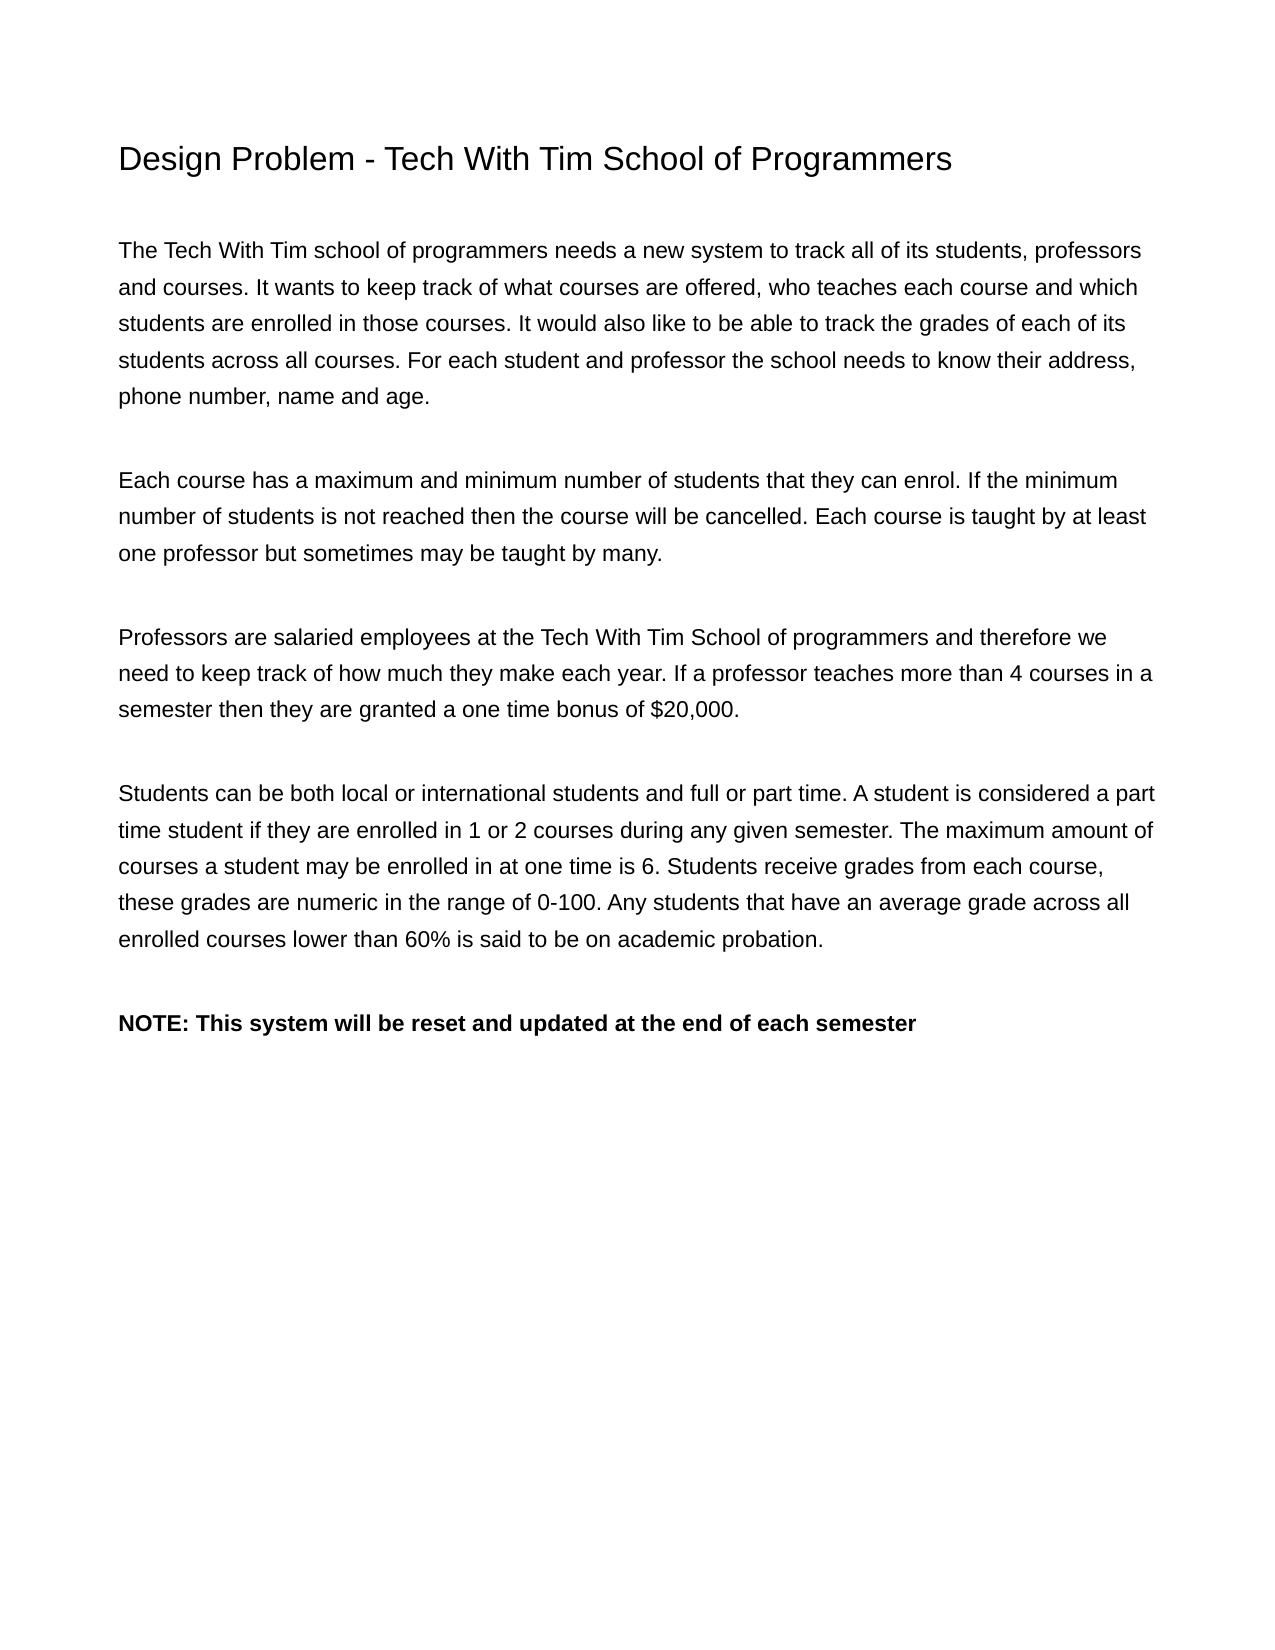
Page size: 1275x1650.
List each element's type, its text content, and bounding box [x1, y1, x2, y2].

text Students can be both local or international students and full or part time. A student is considered a part time student if they are enrolled in 1 or 2 courses during any given semester. The maximum amount of courses a student may be enrolled in at one time is 6. Students receive grades from each course, these grades are numeric in the range of 0-100. Any students that have an average grade across all enrolled courses lower than 60% is said to be on academic probation. [118, 780, 1157, 952]
text Professors are salaried employees at the Tech With Tim School of programmers and therefore we need to keep track of how much they make each year. If a professor teaches more than 4 courses in a semester then they are granted a one time bonus of $20,000. [118, 623, 1157, 723]
subtitle Design Problem - Tech With Tim School of Programmers [118, 139, 1157, 177]
text Each course has a maximum and minimum number of students that they can enrol. If the minimum number of students is not reached then the course will be cancelled. Each course is taught by at least one professor but sometimes may be taught by many. [118, 467, 1157, 566]
text NOTE: This system will be reset and updated at the end of each semester [118, 1009, 1157, 1036]
text The Tech With Tim school of programmers needs a new system to track all of its students, professors and courses. It wants to keep track of what courses are offered, who teaches each course and which students are enrolled in those courses. It would also like to be able to track the grades of each of its students across all courses. For each student and professor the school needs to know their address, phone number, name and age. [118, 237, 1157, 409]
